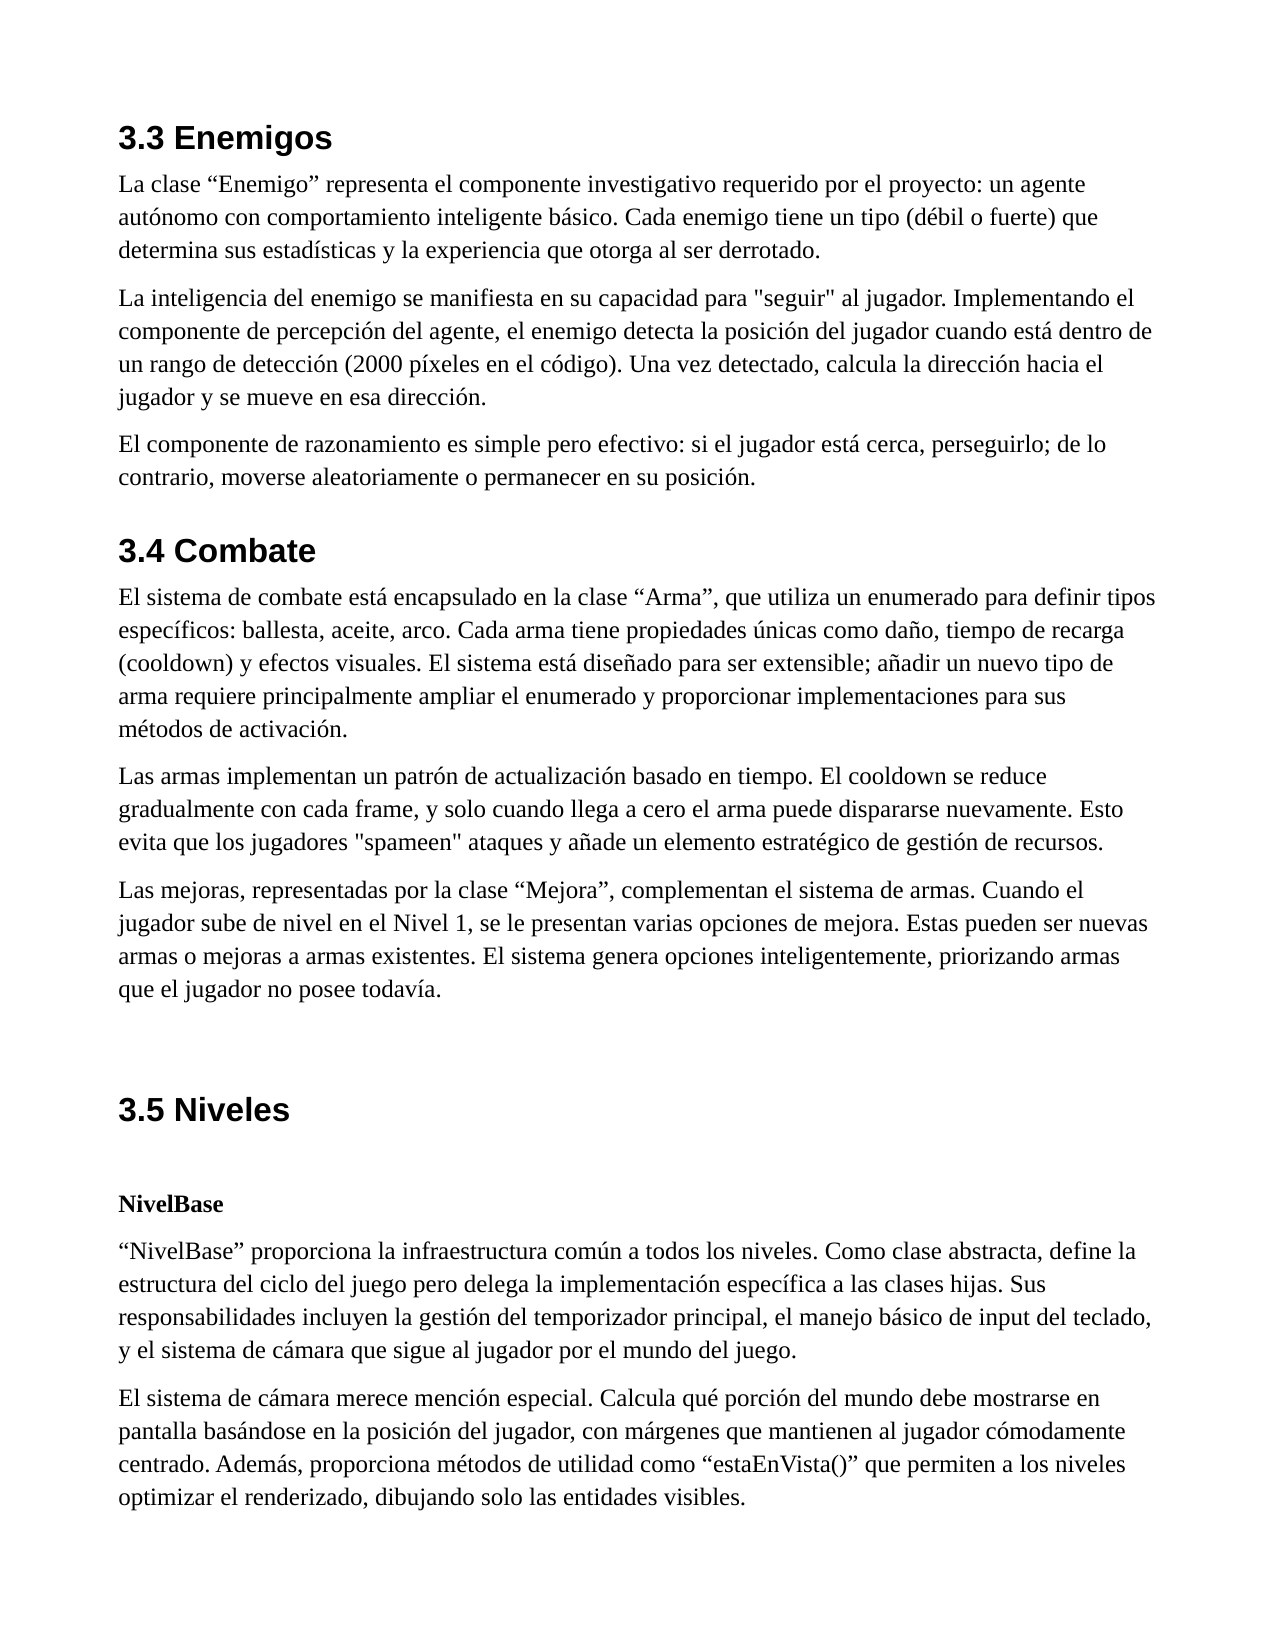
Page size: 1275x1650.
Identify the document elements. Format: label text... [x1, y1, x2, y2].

text “NivelBase” proporciona la infraestructura común a todos los niveles. Como clase abstracta, define la estructura del ciclo del juego pero delega la implementación específica a las clases hijas. Sus responsabilidades incluyen la gestión del temporizador principal, el manejo básico de input del teclado, y el sistema de cámara que sigue al jugador por el mundo del juego. [118, 1236, 1157, 1364]
text La inteligencia del enemigo se manifiesta en su capacidad para "seguir" al jugador. Implementando el componente de percepción del agente, el enemigo detecta la posición del jugador cuando está dentro de un rango de detección (2000 píxeles en el código). Una vez detectado, calcula la dirección hacia el jugador y se mueve en esa dirección. [118, 283, 1157, 411]
subtitle 3.3 Enemigos [118, 118, 1157, 157]
text El componente de razonamiento es simple pero efectivo: si el jugador está cerca, perseguirlo; de lo contrario, moverse aleatoriamente o permanecer en su posición. [118, 429, 1157, 491]
text Las mejoras, representadas por la clase “Mejora”, complementan el sistema de armas. Cuando el jugador sube de nivel en el Nivel 1, se le presentan varias opciones de mejora. Estas pueden ser nuevas armas o mejoras a armas existentes. El sistema genera opciones inteligentemente, priorizando armas que el jugador no posee todavía. [118, 875, 1157, 1003]
text Las armas implementan un patrón de actualización basado en tiempo. El cooldown se reduce gradualmente con cada frame, y solo cuando llega a cero el arma puede dispararse nuevamente. Esto evita que los jugadores "spameen" ataques y añade un elemento estratégico de gestión de recursos. [118, 761, 1157, 856]
subtitle 3.4 Combate [118, 531, 1157, 569]
text La clase “Enemigo” representa el componente investigativo requerido por el proyecto: un agente autónomo con comportamiento inteligente básico. Cada enemigo tiene un tipo (débil o fuerte) que determina sus estadísticas y la experiencia que otorga al ser derrotado. [118, 169, 1157, 264]
text NivelBase [118, 1189, 1157, 1217]
text El sistema de combate está encapsulado en la clase “Arma”, que utiliza un enumerado para definir tipos específicos: ballesta, aceite, arco. Cada arma tiene propiedades únicas como daño, tiempo de recarga (cooldown) y efectos visuales. El sistema está diseñado para ser extensible; añadir un nuevo tipo de arma requiere principalmente ampliar el enumerado y proporcionar implementaciones para sus métodos de activación. [118, 582, 1157, 743]
text El sistema de cámara merece mención especial. Calcula qué porción del mundo debe mostrarse en pantalla basándose en la posición del jugador, con márgenes que mantienen al jugador cómodamente centrado. Además, proporciona métodos de utilidad como “estaEnVista()” que permiten a los niveles optimizar el renderizado, dibujando solo las entidades visibles. [118, 1383, 1157, 1511]
subtitle 3.5 Niveles [118, 1090, 1157, 1129]
